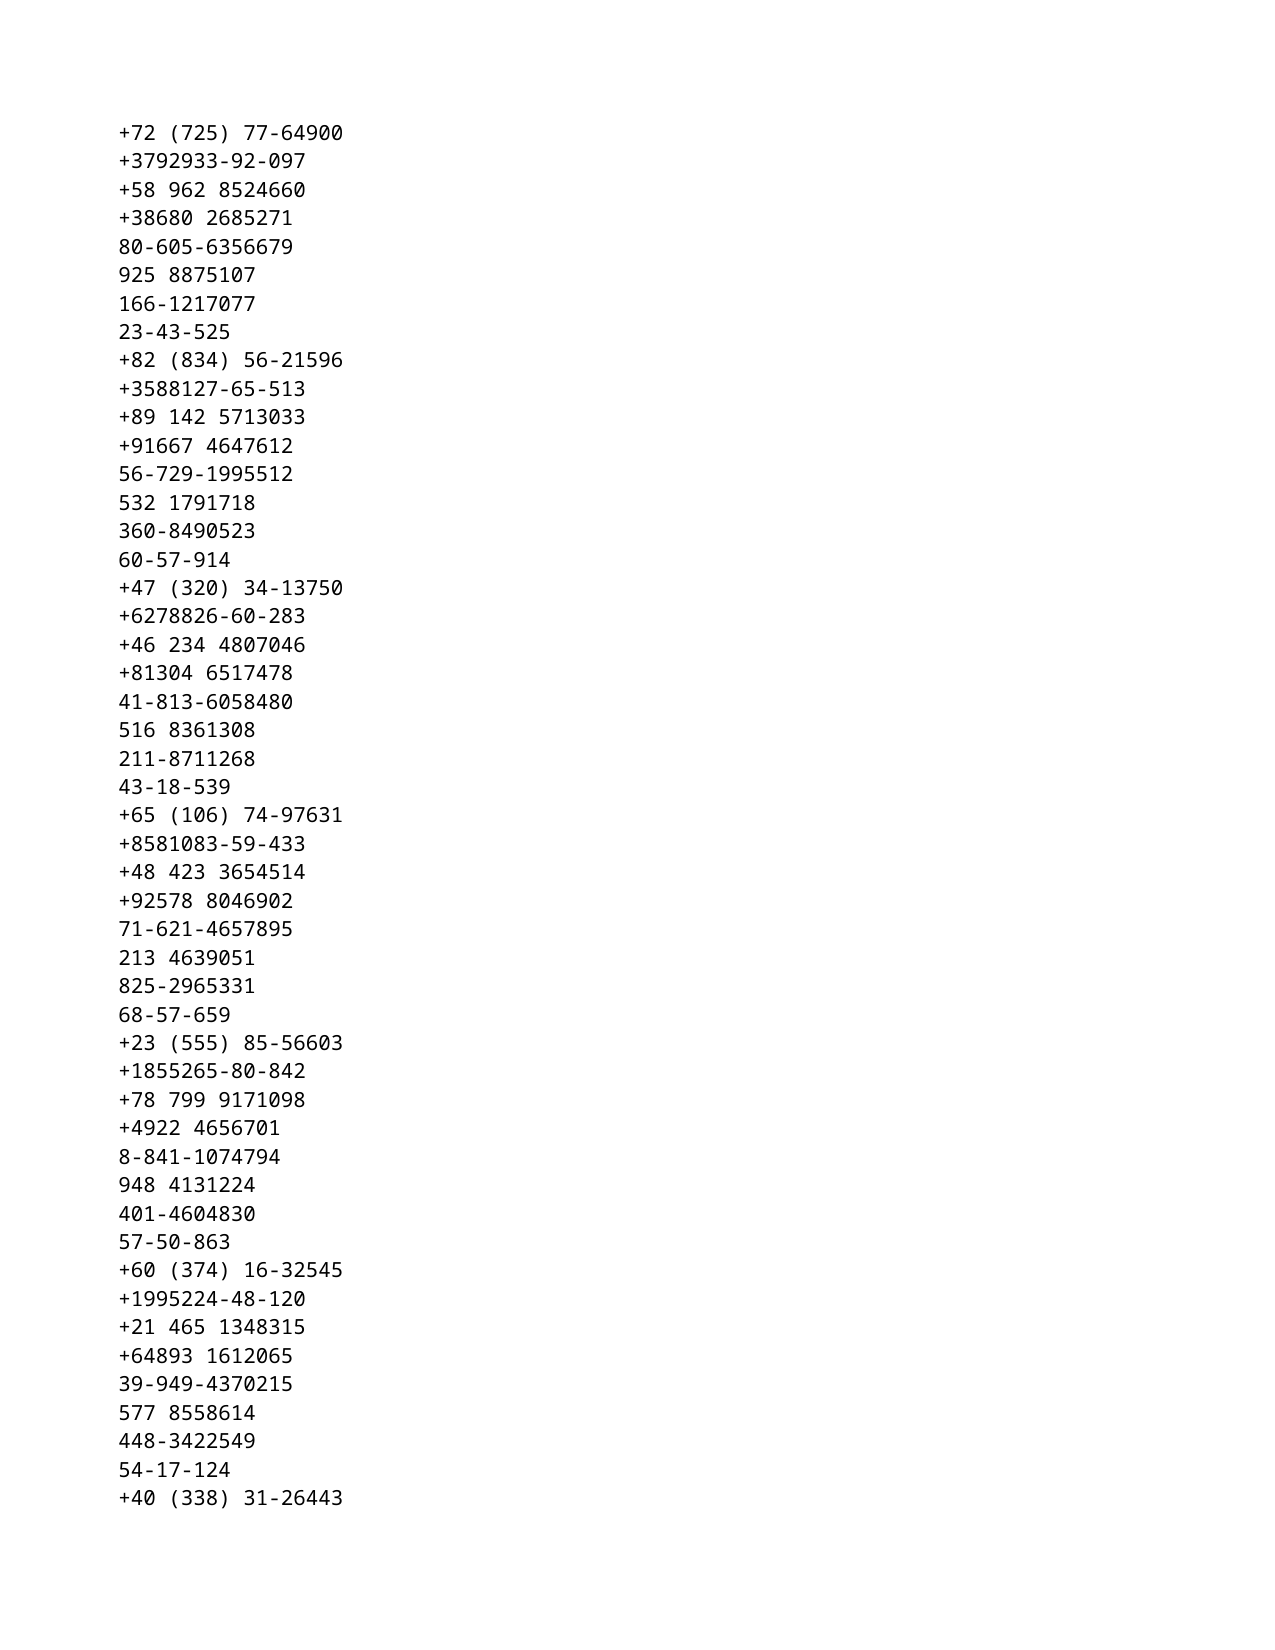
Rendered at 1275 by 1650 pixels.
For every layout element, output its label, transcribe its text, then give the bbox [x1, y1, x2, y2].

text +8581083-59-433 [118, 829, 1157, 857]
text 213 4639051 [118, 943, 1157, 971]
text +23 (555) 85-56603 [118, 1028, 1157, 1057]
text +58 962 8524660 [118, 175, 1157, 203]
text 448-3422549 [118, 1426, 1157, 1455]
text 43-18-539 [118, 772, 1157, 801]
text 23-43-525 [118, 317, 1157, 346]
text +1855265-80-842 [118, 1057, 1157, 1085]
text 41-813-6058480 [118, 687, 1157, 715]
text +3588127-65-513 [118, 374, 1157, 402]
text 71-621-4657895 [118, 914, 1157, 943]
text +48 423 3654514 [118, 857, 1157, 886]
text +82 (834) 56-21596 [118, 346, 1157, 374]
text 68-57-659 [118, 1000, 1157, 1028]
text +21 465 1348315 [118, 1312, 1157, 1341]
text +72 (725) 77-64900 [118, 118, 1157, 147]
text 8-841-1074794 [118, 1142, 1157, 1170]
text +92578 8046902 [118, 886, 1157, 914]
text 56-729-1995512 [118, 459, 1157, 488]
text 54-17-124 [118, 1455, 1157, 1483]
text +89 142 5713033 [118, 402, 1157, 431]
text +1995224-48-120 [118, 1284, 1157, 1312]
text +91667 4647612 [118, 431, 1157, 459]
text +64893 1612065 [118, 1341, 1157, 1369]
text 39-949-4370215 [118, 1369, 1157, 1398]
text +40 (338) 31-26443 [118, 1483, 1157, 1512]
text +60 (374) 16-32545 [118, 1256, 1157, 1284]
text 948 4131224 [118, 1170, 1157, 1199]
text +81304 6517478 [118, 658, 1157, 687]
text 166-1217077 [118, 289, 1157, 317]
text +38680 2685271 [118, 203, 1157, 232]
text 516 8361308 [118, 715, 1157, 744]
text +6278826-60-283 [118, 602, 1157, 630]
text 80-605-6356679 [118, 232, 1157, 260]
text 211-8711268 [118, 744, 1157, 772]
text +47 (320) 34-13750 [118, 573, 1157, 602]
text +65 (106) 74-97631 [118, 801, 1157, 829]
text +78 799 9171098 [118, 1085, 1157, 1113]
text 532 1791718 [118, 488, 1157, 516]
text 401-4604830 [118, 1199, 1157, 1227]
text +3792933-92-097 [118, 147, 1157, 175]
text 925 8875107 [118, 260, 1157, 289]
text 577 8558614 [118, 1398, 1157, 1426]
text 60-57-914 [118, 545, 1157, 573]
text 825-2965331 [118, 971, 1157, 1000]
text +4922 4656701 [118, 1113, 1157, 1142]
text 57-50-863 [118, 1227, 1157, 1256]
text 360-8490523 [118, 516, 1157, 545]
text +46 234 4807046 [118, 630, 1157, 658]
